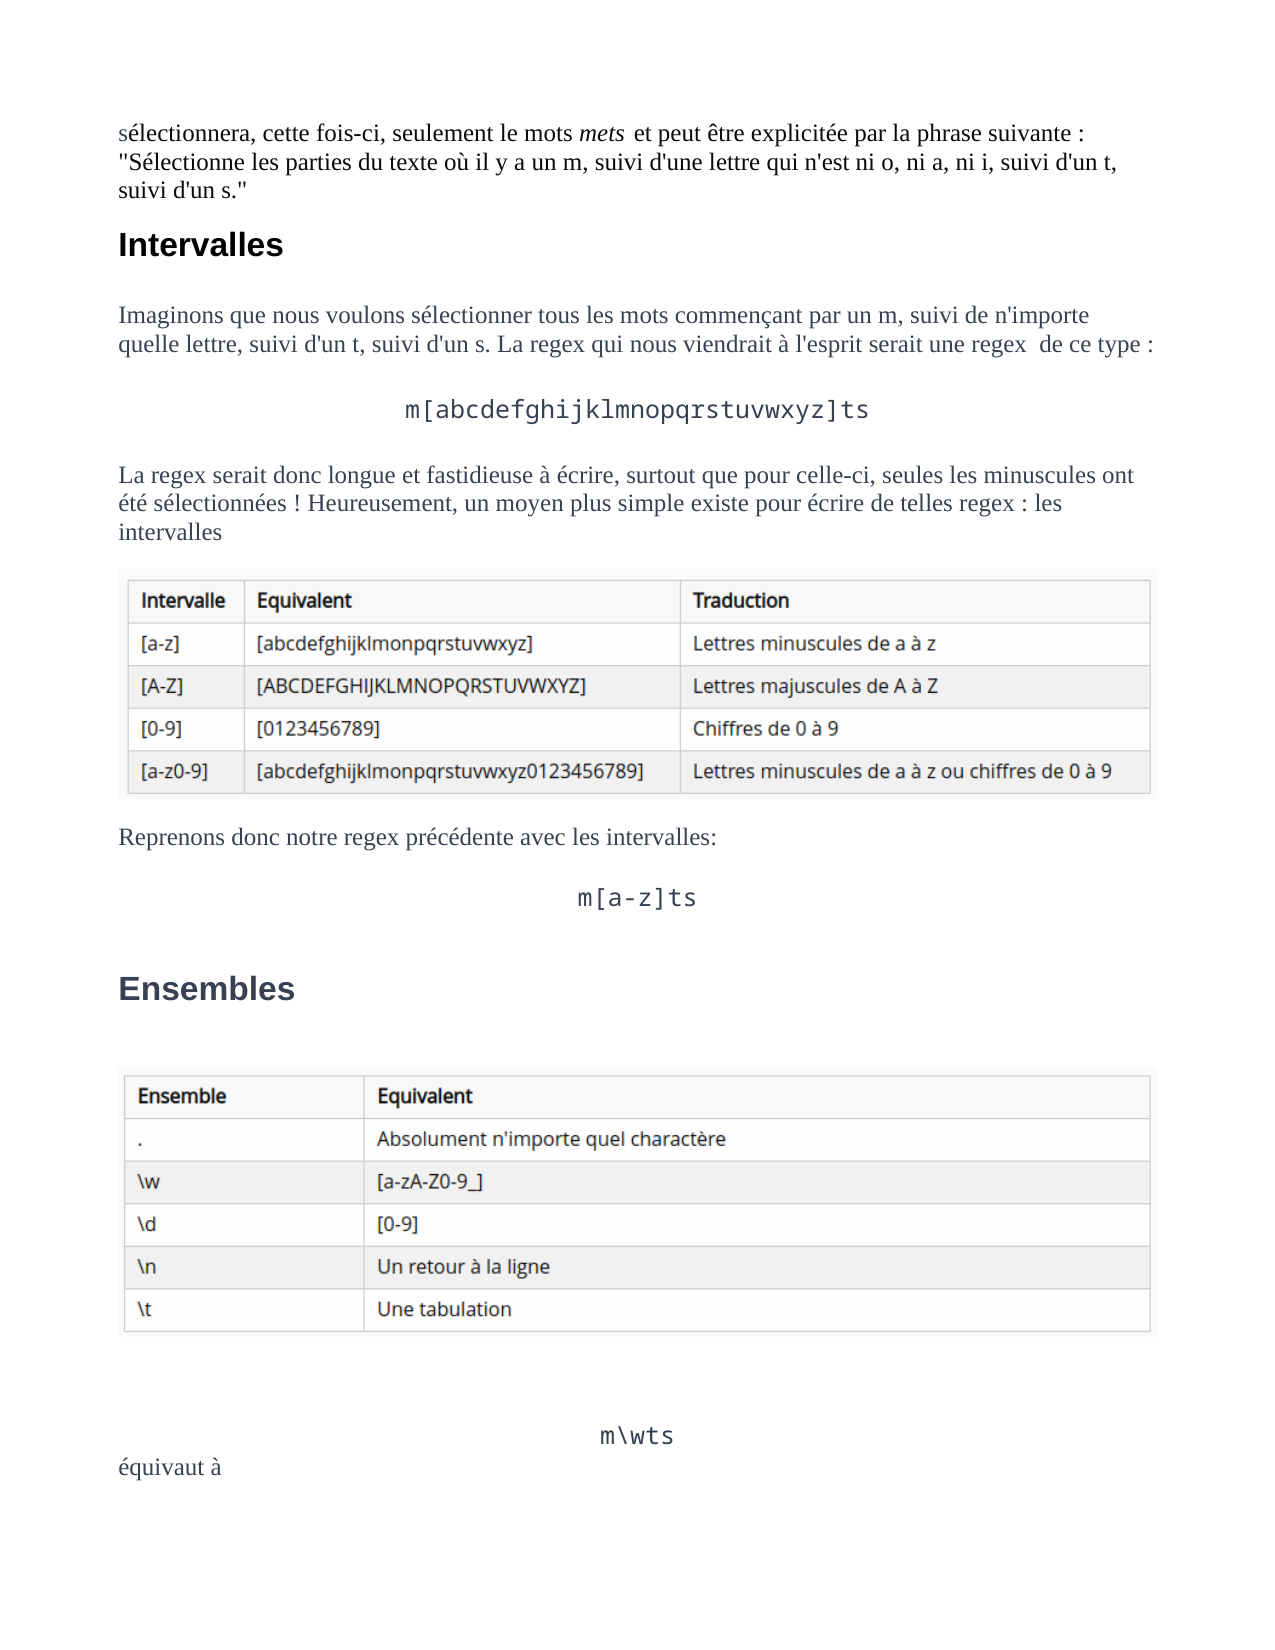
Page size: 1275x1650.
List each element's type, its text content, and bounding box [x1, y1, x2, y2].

text sélectionnera, cette fois-ci, seulement le mots mets et peut être explicitée par la phrase suivante : "Sélectionne les parties du texte où il y a un m, suivi d'une lettre qui n'est ni o, ni a, ni i, suivi d'un t, suivi d'un s." [118, 118, 1157, 204]
picture [118, 1067, 1157, 1337]
text Reprenons donc notre regex précédente avec les intervalles: [118, 822, 1157, 851]
text m\wts [118, 1417, 1157, 1452]
text m[abcdefghijklmnopqrstuvwxyz]ts [118, 392, 1157, 426]
subtitle Intervalles [118, 225, 1157, 264]
text m[a-z]ts [118, 879, 1157, 913]
text Imaginons que nous voulons sélectionner tous les mots commençant par un m, suivi de n'importe quelle lettre, suivi d'un t, suivi d'un s. La regex qui nous viendrait à l'esprit serait une regex de ce type : [118, 300, 1157, 357]
subtitle Ensembles [118, 968, 1157, 1007]
text La regex serait donc longue et fastidieuse à écrire, surtout que pour celle-ci, seules les minuscules ont été sélectionnées ! Heureusement, un moyen plus simple existe pour écrire de telles regex : les intervalles [118, 460, 1157, 546]
picture [118, 569, 1157, 799]
text équivaut à [118, 1452, 1157, 1480]
